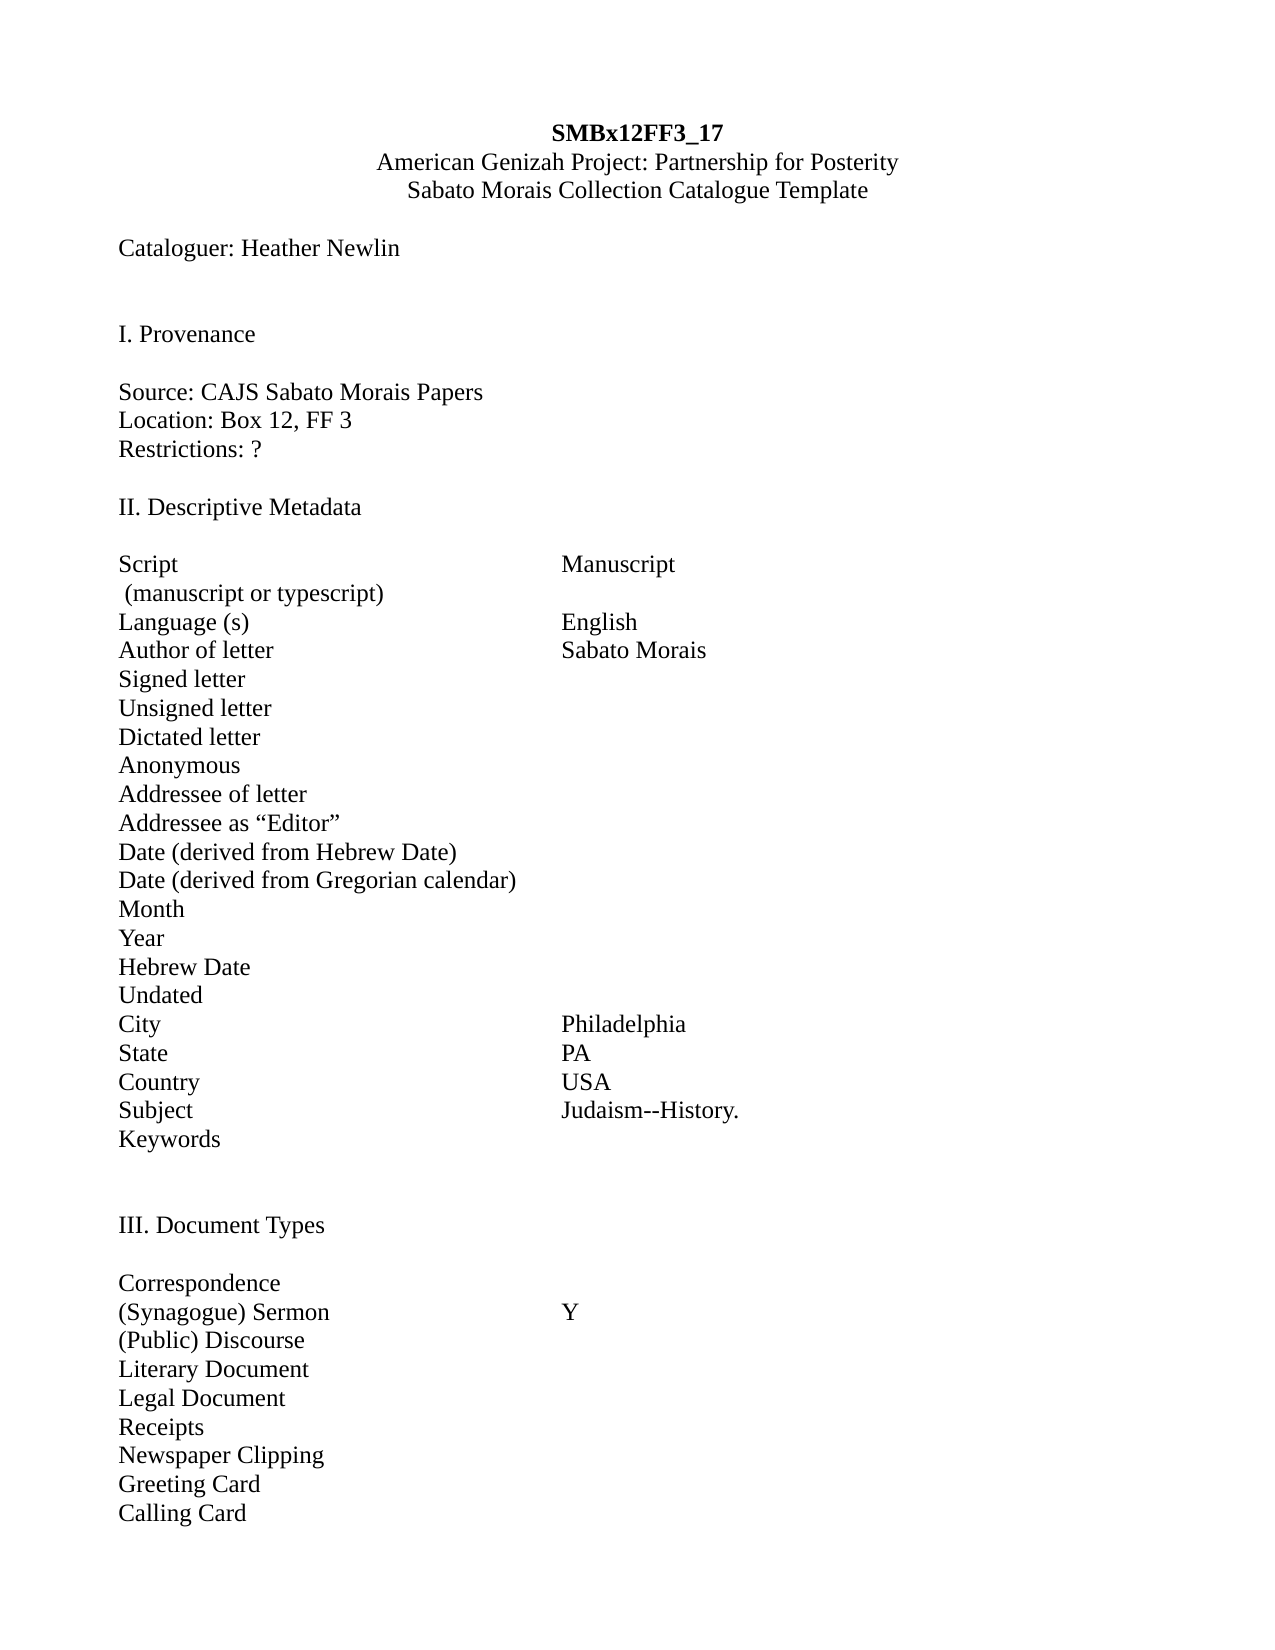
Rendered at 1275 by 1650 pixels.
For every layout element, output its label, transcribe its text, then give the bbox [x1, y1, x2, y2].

text Correspondence [118, 1268, 1157, 1297]
text Calling Card [118, 1498, 1157, 1527]
text I. Provenance [118, 319, 1157, 348]
text Receipts [118, 1412, 1157, 1441]
text Author of letter Sabato Morais [118, 636, 1157, 664]
text Subject Judaism--History. [118, 1096, 1157, 1124]
text City Philadelphia [118, 1009, 1157, 1038]
text Year [118, 923, 1157, 952]
text Location: Box 12, FF 3 [118, 406, 1157, 434]
text Sabato Morais Collection Catalogue Template [118, 176, 1157, 204]
text Month [118, 894, 1157, 923]
text Signed letter [118, 664, 1157, 693]
text Dictated letter [118, 722, 1157, 751]
text Hebrew Date [118, 952, 1157, 981]
text Language (s) English [118, 607, 1157, 636]
text Addressee of letter [118, 779, 1157, 808]
text Greeting Card [118, 1469, 1157, 1498]
text Date (derived from Hebrew Date) [118, 837, 1157, 866]
text Newspaper Clipping [118, 1441, 1157, 1469]
text Addressee as “Editor” [118, 808, 1157, 837]
text Legal Document [118, 1383, 1157, 1412]
text Restrictions: ? [118, 434, 1157, 463]
text (manuscript or typescript) [118, 578, 1157, 607]
text III. Document Types [118, 1211, 1157, 1239]
text State PA [118, 1038, 1157, 1067]
text Keywords [118, 1124, 1157, 1153]
text (Synagogue) Sermon Y [118, 1297, 1157, 1326]
text Literary Document [118, 1354, 1157, 1383]
text Unsigned letter [118, 693, 1157, 722]
text Undated [118, 981, 1157, 1009]
text Script Manuscript [118, 549, 1157, 578]
text II. Descriptive Metadata [118, 492, 1157, 521]
text Anonymous [118, 751, 1157, 779]
text Date (derived from Gregorian calendar) [118, 866, 1157, 894]
text Source: CAJS Sabato Morais Papers [118, 377, 1157, 406]
text (Public) Discourse [118, 1326, 1157, 1354]
text Country USA [118, 1067, 1157, 1096]
text SMBx12FF3_17 [118, 118, 1157, 147]
text Cataloguer: Heather Newlin [118, 233, 1157, 262]
text American Genizah Project: Partnership for Posterity [118, 147, 1157, 176]
